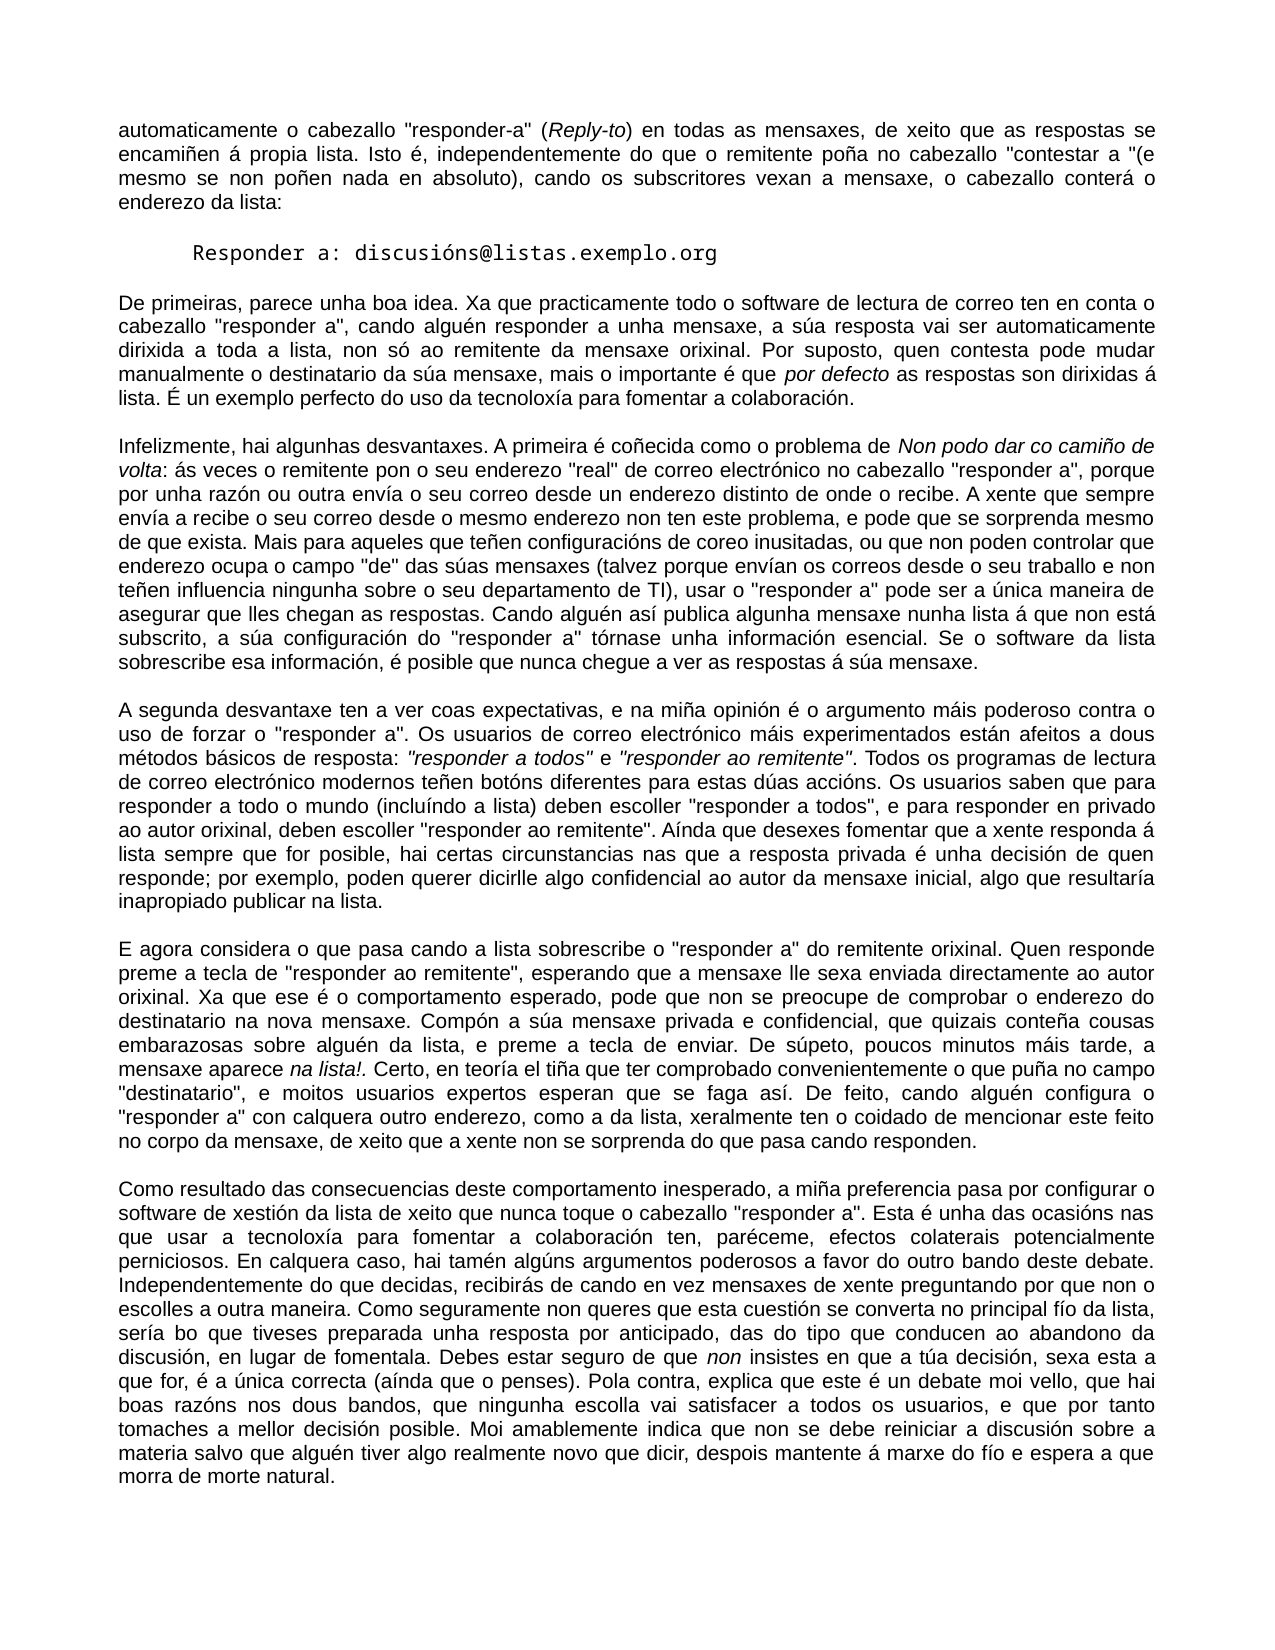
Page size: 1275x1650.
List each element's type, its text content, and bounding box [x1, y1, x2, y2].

text Responder a: discusións@listas.exemplo.org [192, 238, 1157, 266]
text De primeiras, parece unha boa idea. Xa que practicamente todo o software de lectura de correo ten en conta o cabezallo "responder a", cando alguén responder a unha mensaxe, a súa resposta vai ser automaticamente dirixida a toda a lista, non só ao remitente da mensaxe orixinal. Por suposto, quen contesta pode mudar manualmente o destinatario da súa mensaxe, mais o importante é que por defecto as respostas son dirixidas á lista. É un exemplo perfecto do uso da tecnoloxía para fomentar a colaboración. [118, 290, 1157, 410]
text E agora considera o que pasa cando a lista sobrescribe o "responder a" do remitente orixinal. Quen responde preme a tecla de "responder ao remitente", esperando que a mensaxe lle sexa enviada directamente ao autor orixinal. Xa que ese é o comportamento esperado, pode que non se preocupe de comprobar o enderezo do destinatario na nova mensaxe. Compón a súa mensaxe privada e confidencial, que quizais conteña cousas embarazosas sobre alguén da lista, e preme a tecla de enviar. De súpeto, poucos minutos máis tarde, a mensaxe aparece na lista!. Certo, en teoría el tiña que ter comprobado convenientemente o que puña no campo "destinatario", e moitos usuarios expertos esperan que se faga así. De feito, cando alguén configura o "responder a" con calquera outro enderezo, como a da lista, xeralmente ten o coidado de mencionar este feito no corpo da mensaxe, de xeito que a xente non se sorprenda do que pasa cando responden. [118, 937, 1157, 1153]
text Como resultado das consecuencias deste comportamento inesperado, a miña preferencia pasa por configurar o software de xestión da lista de xeito que nunca toque o cabezallo "responder a". Esta é unha das ocasións nas que usar a tecnoloxía para fomentar a colaboración ten, paréceme, efectos colaterais potencialmente perniciosos. En calquera caso, hai tamén algúns argumentos poderosos a favor do outro bando deste debate. Independentemente do que decidas, recibirás de cando en vez mensaxes de xente preguntando por que non o escolles a outra maneira. Como seguramente non queres que esta cuestión se converta no principal fío da lista, sería bo que tiveses preparada unha resposta por anticipado, das do tipo que conducen ao abandono da discusión, en lugar de fomentala. Debes estar seguro de que non insistes en que a túa decisión, sexa esta a que for, é a única correcta (aínda que o penses). Pola contra, explica que este é un debate moi vello, que hai boas razóns nos dous bandos, que ningunha escolla vai satisfacer a todos os usuarios, e que por tanto tomaches a mellor decisión posible. Moi amablemente indica que non se debe reiniciar a discusión sobre a materia salvo que alguén tiver algo realmente novo que dicir, despois mantente á marxe do fío e espera a que morra de morte natural. [118, 1177, 1157, 1488]
text A segunda desvantaxe ten a ver coas expectativas, e na miña opinión é o argumento máis poderoso contra o uso de forzar o "responder a". Os usuarios de correo electrónico máis experimentados están afeitos a dous métodos básicos de resposta: "responder a todos" e "responder ao remitente". Todos os programas de lectura de correo electrónico modernos teñen botóns diferentes para estas dúas accións. Os usuarios saben que para responder a todo o mundo (incluíndo a lista) deben escoller "responder a todos", e para responder en privado ao autor orixinal, deben escoller "responder ao remitente". Aínda que desexes fomentar que a xente responda á lista sempre que for posible, hai certas circunstancias nas que a resposta privada é unha decisión de quen responde; por exemplo, poden querer dicirlle algo confidencial ao autor da mensaxe inicial, algo que resultaría inapropiado publicar na lista. [118, 698, 1157, 913]
text Infelizmente, hai algunhas desvantaxes. A primeira é coñecida como o problema de Non podo dar co camiño de volta: ás veces o remitente pon o seu enderezo "real" de correo electrónico no cabezallo "responder a", porque por unha razón ou outra envía o seu correo desde un enderezo distinto de onde o recibe. A xente que sempre envía a recibe o seu correo desde o mesmo enderezo non ten este problema, e pode que se sorprenda mesmo de que exista. Mais para aqueles que teñen configuracións de coreo inusitadas, ou que non poden controlar que enderezo ocupa o campo "de" das súas mensaxes (talvez porque envían os correos desde o seu traballo e non teñen influencia ningunha sobre o seu departamento de TI), usar o "responder a" pode ser a única maneira de asegurar que lles chegan as respostas. Cando alguén así publica algunha mensaxe nunha lista á que non está subscrito, a súa configuración do "responder a" tórnase unha información esencial. Se o software da lista sobrescribe esa información, é posible que nunca chegue a ver as respostas á súa mensaxe. [118, 434, 1157, 674]
text automaticamente o cabezallo "responder-a" (Reply-to) en todas as mensaxes, de xeito que as respostas se encamiñen á propia lista. Isto é, independentemente do que o remitente poña no cabezallo "contestar a "(e mesmo se non poñen nada en absoluto), cando os subscritores vexan a mensaxe, o cabezallo conterá o enderezo da lista: [118, 118, 1157, 214]
